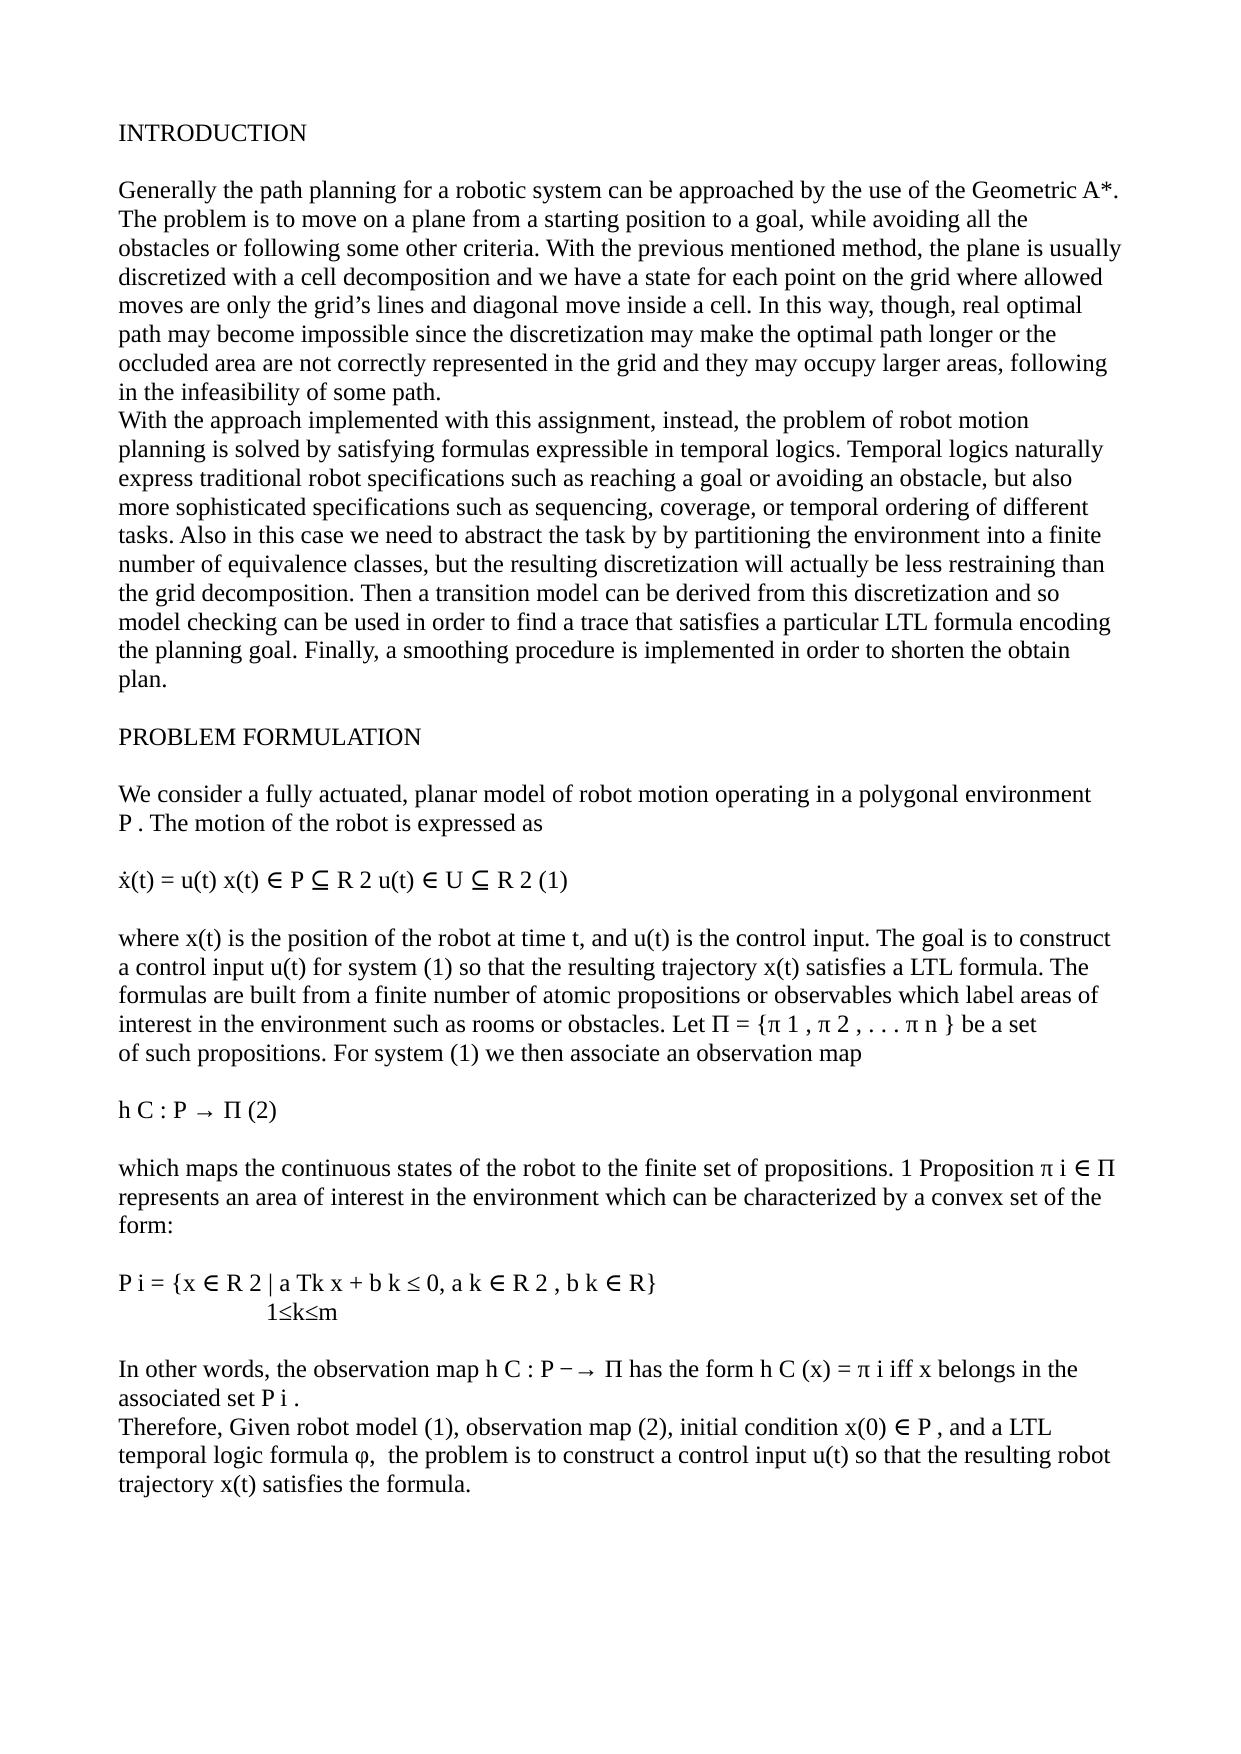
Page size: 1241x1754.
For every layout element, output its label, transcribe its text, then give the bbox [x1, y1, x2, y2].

text a control input u(t) for system (1) so that the resulting trajectory x(t) satisfies a LTL formula. The formulas are built from a finite number of atomic propositions or observables which label areas of interest in the environment such as rooms or obstacles. Let Π = {π 1 , π 2 , . . . π n } be a set [118, 952, 1122, 1038]
text of such propositions. For system (1) we then associate an observation map [118, 1038, 1122, 1067]
text INTRODUCTION [118, 118, 1122, 147]
text 1≤k≤m [118, 1297, 1122, 1326]
text Therefore, Given robot model (1), observation map (2), initial condition x(0) ∈ P , and a LTL temporal logic formula φ, the problem is to construct a control input u(t) so that the resulting robot trajectory x(t) satisfies the formula. [118, 1412, 1122, 1498]
text where x(t) is the position of the robot at time t, and u(t) is the control input. The goal is to construct [118, 923, 1122, 952]
text h C : P → Π (2) [118, 1096, 1122, 1124]
text Generally the path planning for a robotic system can be approached by the use of the Geometric A*. The problem is to move on a plane from a starting position to a goal, while avoiding all the obstacles or following some other criteria. With the previous mentioned method, the plane is usually discretized with a cell decomposition and we have a state for each point on the grid where allowed moves are only the grid’s lines and diagonal move inside a cell. In this way, though, real optimal path may become impossible since the discretization may make the optimal path longer or the occluded area are not correctly represented in the grid and they may occupy larger areas, following in the infeasibility of some path. [118, 176, 1122, 406]
text P i = {x ∈ R 2 | a Tk x + b k ≤ 0, a k ∈ R 2 , b k ∈ R} [118, 1268, 1122, 1297]
text tasks. Also in this case we need to abstract the task by by partitioning the environment into a finite number of equivalence classes, but the resulting discretization will actually be less restraining than the grid decomposition. Then a transition model can be derived from this discretization and so model checking can be used in order to find a trace that satisfies a particular LTL formula encoding the planning goal. Finally, a smoothing procedure is implemented in order to shorten the obtain plan. [118, 521, 1122, 693]
text With the approach implemented with this assignment, instead, the problem of robot motion planning is solved by satisfying formulas expressible in temporal logics. Temporal logics naturally express traditional robot specifications such as reaching a goal or avoiding an obstacle, but also more sophisticated specifications such as sequencing, coverage, or temporal ordering of different [118, 406, 1122, 521]
text In other words, the observation map h C : P −→ Π has the form h C (x) = π i iff x belongs in the associated set P i . [118, 1354, 1122, 1412]
text ẋ(t) = u(t) x(t) ∈ P ⊆ R 2 u(t) ∈ U ⊆ R 2 (1) [118, 866, 1122, 894]
text PROBLEM FORMULATION [118, 722, 1122, 751]
text which maps the continuous states of the robot to the finite set of propositions. 1 Proposition π i ∈ Π represents an area of interest in the environment which can be characterized by a convex set of the form: [118, 1153, 1122, 1239]
text We consider a fully actuated, planar model of robot motion operating in a polygonal environment P . The motion of the robot is expressed as [118, 779, 1122, 837]
